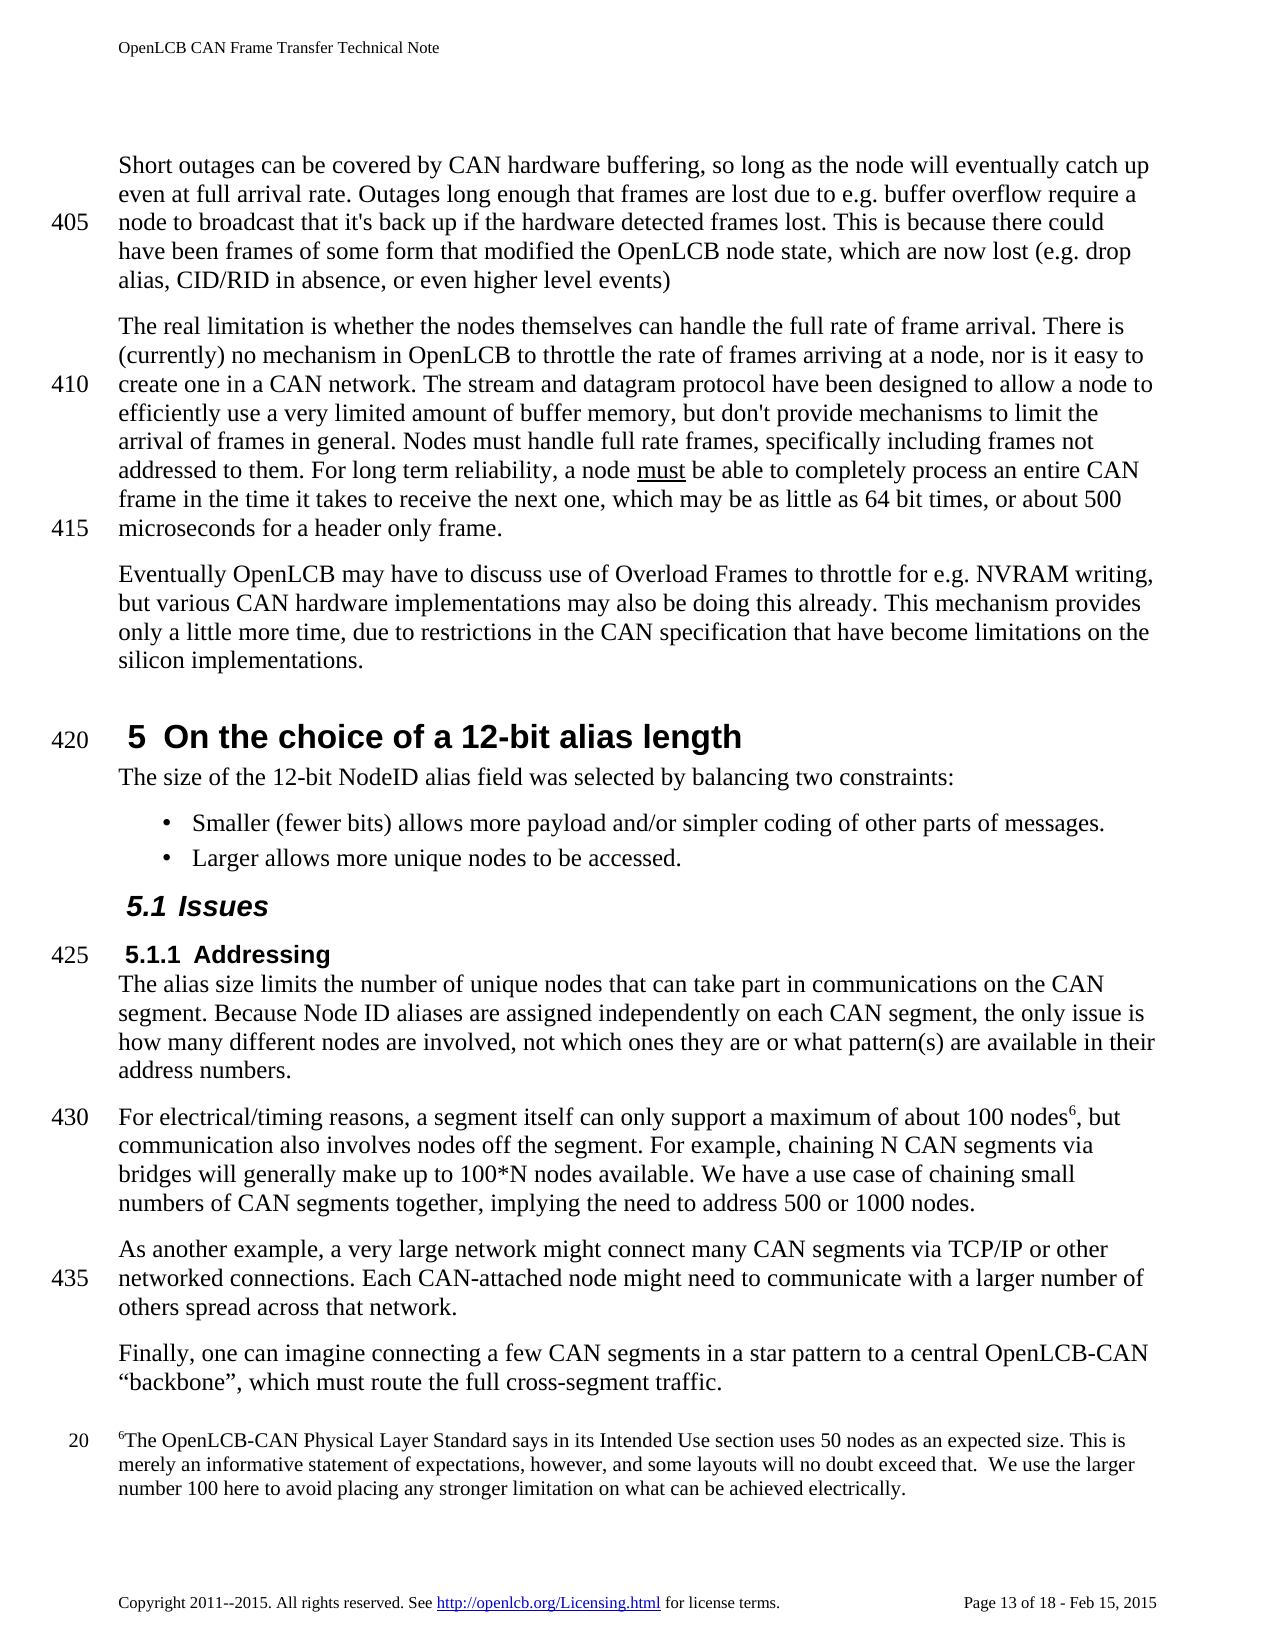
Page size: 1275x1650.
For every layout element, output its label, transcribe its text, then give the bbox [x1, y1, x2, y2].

subtitle Issues [118, 889, 1157, 923]
text Eventually OpenLCB may have to discuss use of Overload Frames to throttle for e.g. NVRAM writing, but various CAN hardware implementations may also be doing this already. This mechanism provides only a little more time, due to restrictions in the CAN specification that have become limitations on the silicon implementations. [118, 559, 1157, 674]
text Short outages can be covered by CAN hardware buffering, so long as the node will eventually catch up even at full arrival rate. Outages long enough that frames are lost due to e.g. buffer overflow require a node to broadcast that it's back up if the hardware detected frames lost. This is because there could have been frames of some form that modified the OpenLCB node state, which are now lost (e.g. drop alias, CID/RID in absence, or even higher level events) [118, 150, 1157, 294]
list Smaller (fewer bits) allows more payload and/or simpler coding of other parts of messages. [162, 808, 1157, 837]
text The alias size limits the number of unique nodes that can take part in communications on the CAN segment. Because Node ID aliases are assigned independently on each CAN segment, the only issue is how many different nodes are involved, not which ones they are or what pattern(s) are available in their address numbers. [118, 969, 1157, 1084]
text The real limitation is whether the nodes themselves can handle the full rate of frame arrival. There is (currently) no mechanism in OpenLCB to throttle the rate of frames arriving at a node, nor is it easy to create one in a CAN network. The stream and datagram protocol have been designed to allow a node to efficiently use a very limited amount of buffer memory, but don't provide mechanisms to limit the arrival of frames in general. Nodes must handle full rate frames, specifically including frames not addressed to them. For long term reliability, a node must be able to completely process an entire CAN frame in the time it takes to receive the next one, which may be as little as 64 bit times, or about 500 microseconds for a header only frame. [118, 311, 1157, 541]
text As another example, a very large network might connect many CAN segments via TCP/IP or other networked connections. Each CAN-attached node might need to communicate with a larger number of others spread across that network. [118, 1234, 1157, 1321]
list Larger allows more unique nodes to be accessed. [162, 843, 1157, 871]
text The size of the 12-bit NodeID alias field was selected by balancing two constraints: [118, 762, 1157, 790]
subtitle Addressing [118, 940, 1157, 969]
text For electrical/timing reasons, a segment itself can only support a maximum of about 100 nodes, but communication also involves nodes off the segment. For example, chaining N CAN segments via bridges will generally make up to 100*N nodes available. We have a use case of chaining small numbers of CAN segments together, implying the need to address 500 or 1000 nodes. [118, 1102, 1157, 1217]
text The OpenLCB-CAN Physical Layer Standard says in its Intended Use section uses 50 nodes as an expected size. This is merely an informative statement of expectations, however, and some layouts will no doubt exceed that. We use the larger number 100 here to avoid placing any stronger limitation on what can be achieved electrically. [118, 1428, 1157, 1500]
subtitle On the choice of a 12-bit alias length [118, 717, 1157, 755]
text Finally, one can imagine connecting a few CAN segments in a star pattern to a central OpenLCB-CAN “backbone”, which must route the full cross-segment traffic. [118, 1338, 1157, 1396]
